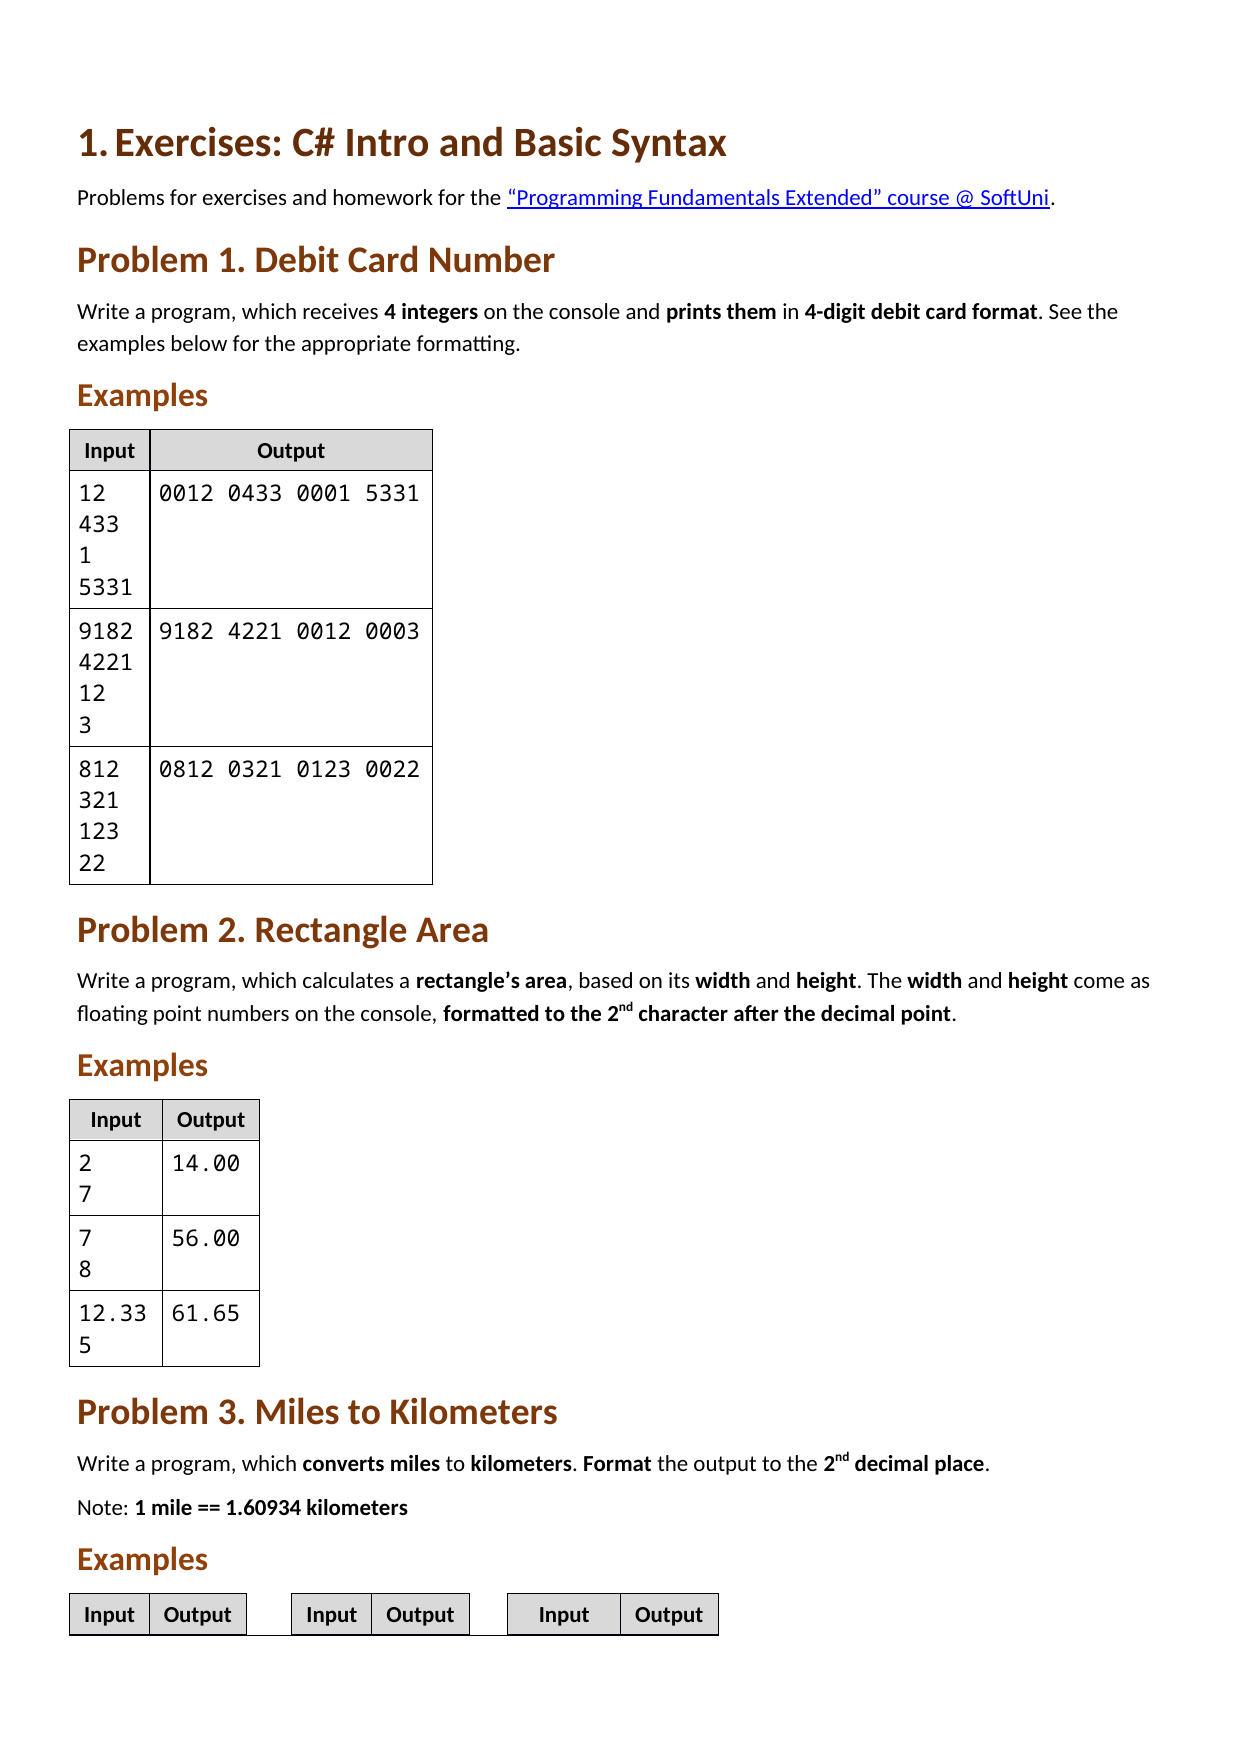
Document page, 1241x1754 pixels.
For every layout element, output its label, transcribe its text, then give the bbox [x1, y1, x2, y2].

table_cell 9182 4221 0012 0003 [151, 609, 432, 746]
table_cell 0012 0433 0001 5331 [151, 471, 432, 608]
table_header Output [372, 1594, 469, 1634]
table_cell 61.65 [163, 1291, 259, 1366]
table_header [247, 1593, 291, 1635]
table_cell 56.00 [163, 1216, 259, 1290]
table_cell 12 433 1 5331 [70, 471, 149, 608]
table_header Output [621, 1594, 718, 1634]
table_cell 14.00 [163, 1141, 259, 1215]
table_header Output [163, 1100, 259, 1139]
table_cell 12.33 5 [70, 1291, 162, 1366]
subtitle Miles to Kilometers [77, 1388, 1163, 1433]
table_cell 812 321 123 22 [70, 747, 149, 884]
table_cell 7 8 [70, 1216, 162, 1290]
text Write a program, which converts miles to kilometers. Format the output to the 2nd decimal place. [77, 1449, 1163, 1477]
subtitle Exercises: C# Intro and Basic Syntax [77, 116, 1163, 167]
text Write a program, which receives 4 integers on the console and prints them in 4-digit debit card format. See the examples below for the appropriate formatting. [77, 297, 1163, 357]
table_header Output [150, 1594, 246, 1634]
table_header Output [151, 430, 432, 470]
table_header Input [292, 1594, 371, 1634]
text Note: 1 mile == 1.60934 kilometers [77, 1493, 1163, 1521]
table_header Input [70, 430, 149, 470]
subtitle Examples [77, 1538, 1163, 1579]
subtitle Rectangle Area [77, 906, 1163, 951]
subtitle Examples [77, 1043, 1163, 1084]
table_header Input [70, 1100, 162, 1139]
text Write a program, which calculates a rectangle’s area, based on its width and height. The width and height come as floating point numbers on the console, formatted to the 2nd character after the decimal point. [77, 967, 1163, 1027]
table_header Input [70, 1594, 149, 1634]
table_header Input [508, 1594, 620, 1634]
table_cell 2 7 [70, 1141, 162, 1215]
table_cell 0812 0321 0123 0022 [151, 747, 432, 884]
subtitle Debit Card Number [77, 236, 1163, 282]
subtitle Examples [77, 374, 1163, 415]
table_cell 9182 4221 12 3 [70, 609, 149, 746]
table_header [470, 1593, 507, 1635]
text Problems for exercises and homework for the “Programming Fundamentals Extended” course @ SoftUni. [77, 183, 1163, 211]
